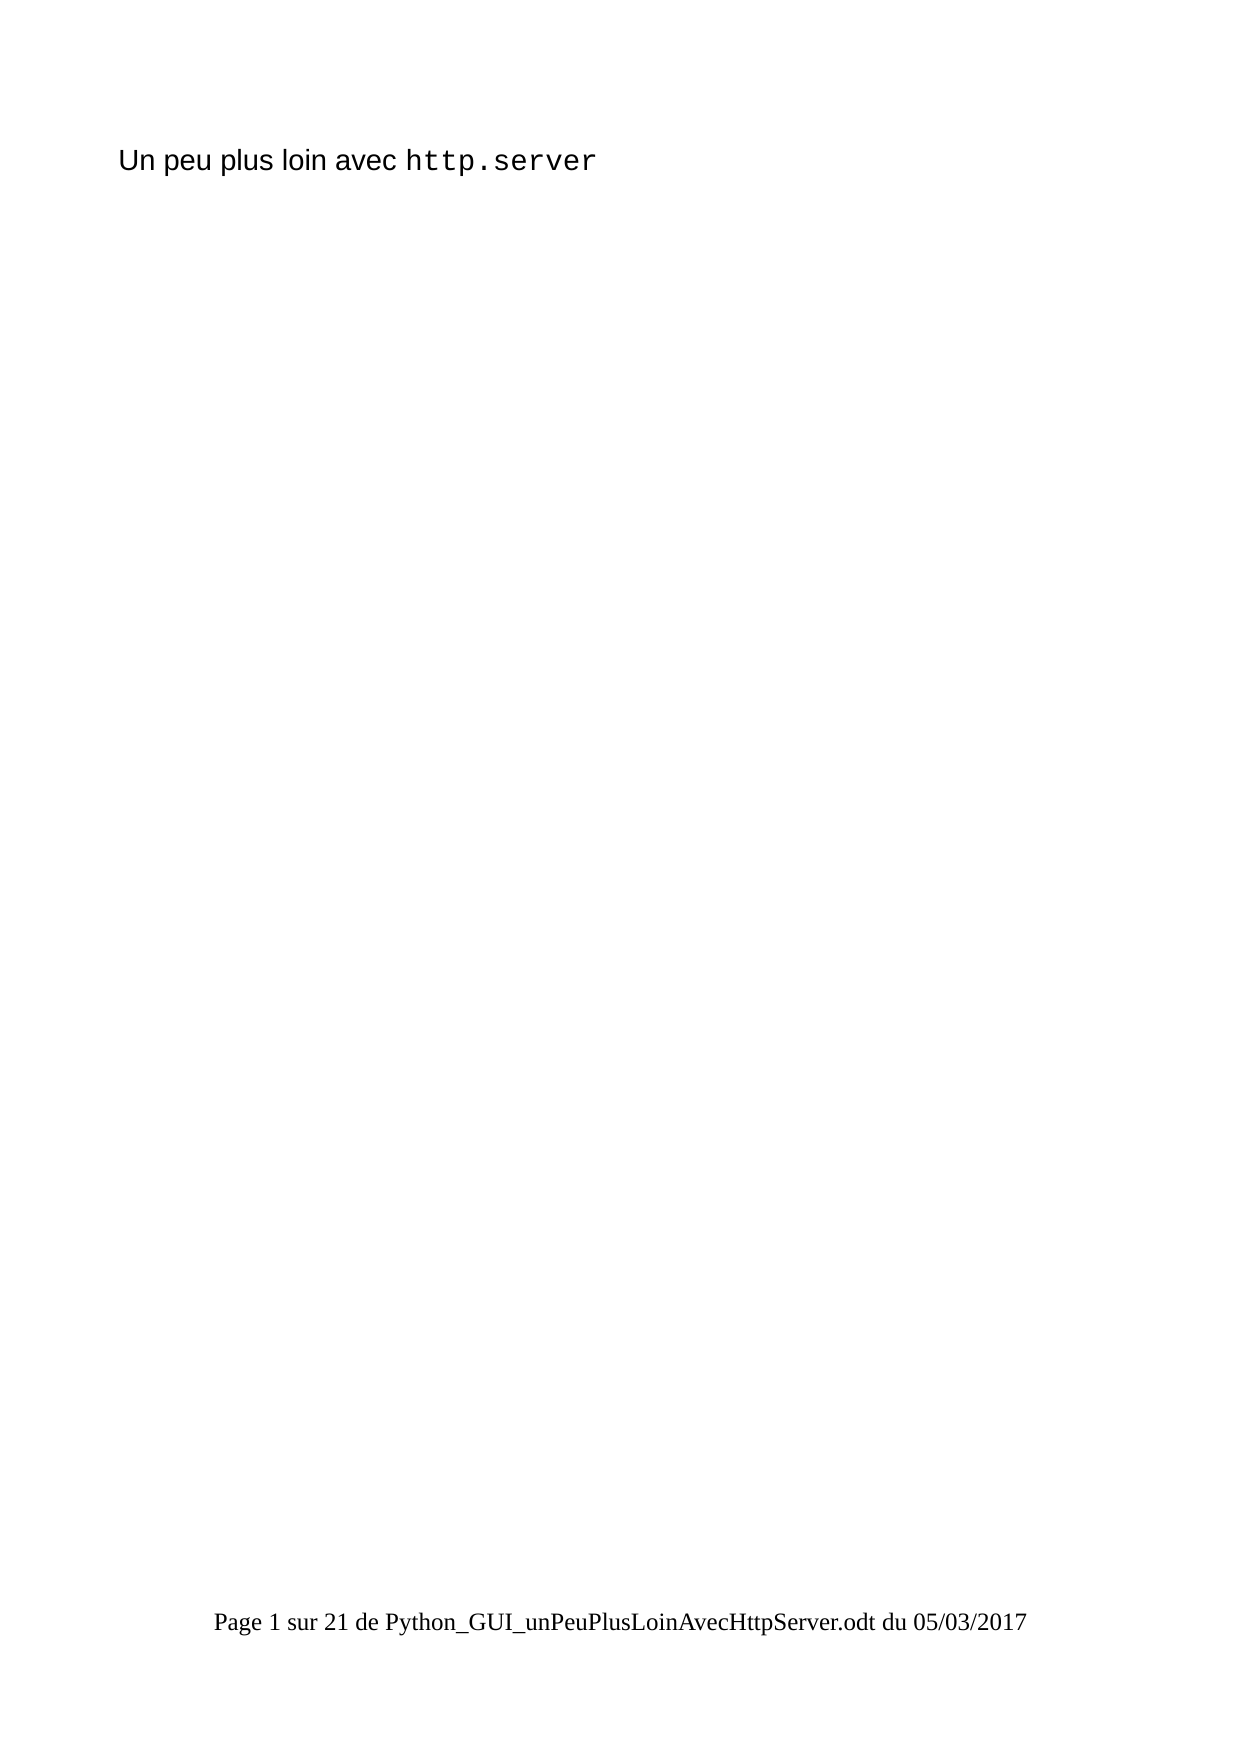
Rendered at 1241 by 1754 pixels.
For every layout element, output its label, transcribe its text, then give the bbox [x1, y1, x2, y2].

subtitle Un peu plus loin avec http.server [118, 143, 1122, 179]
